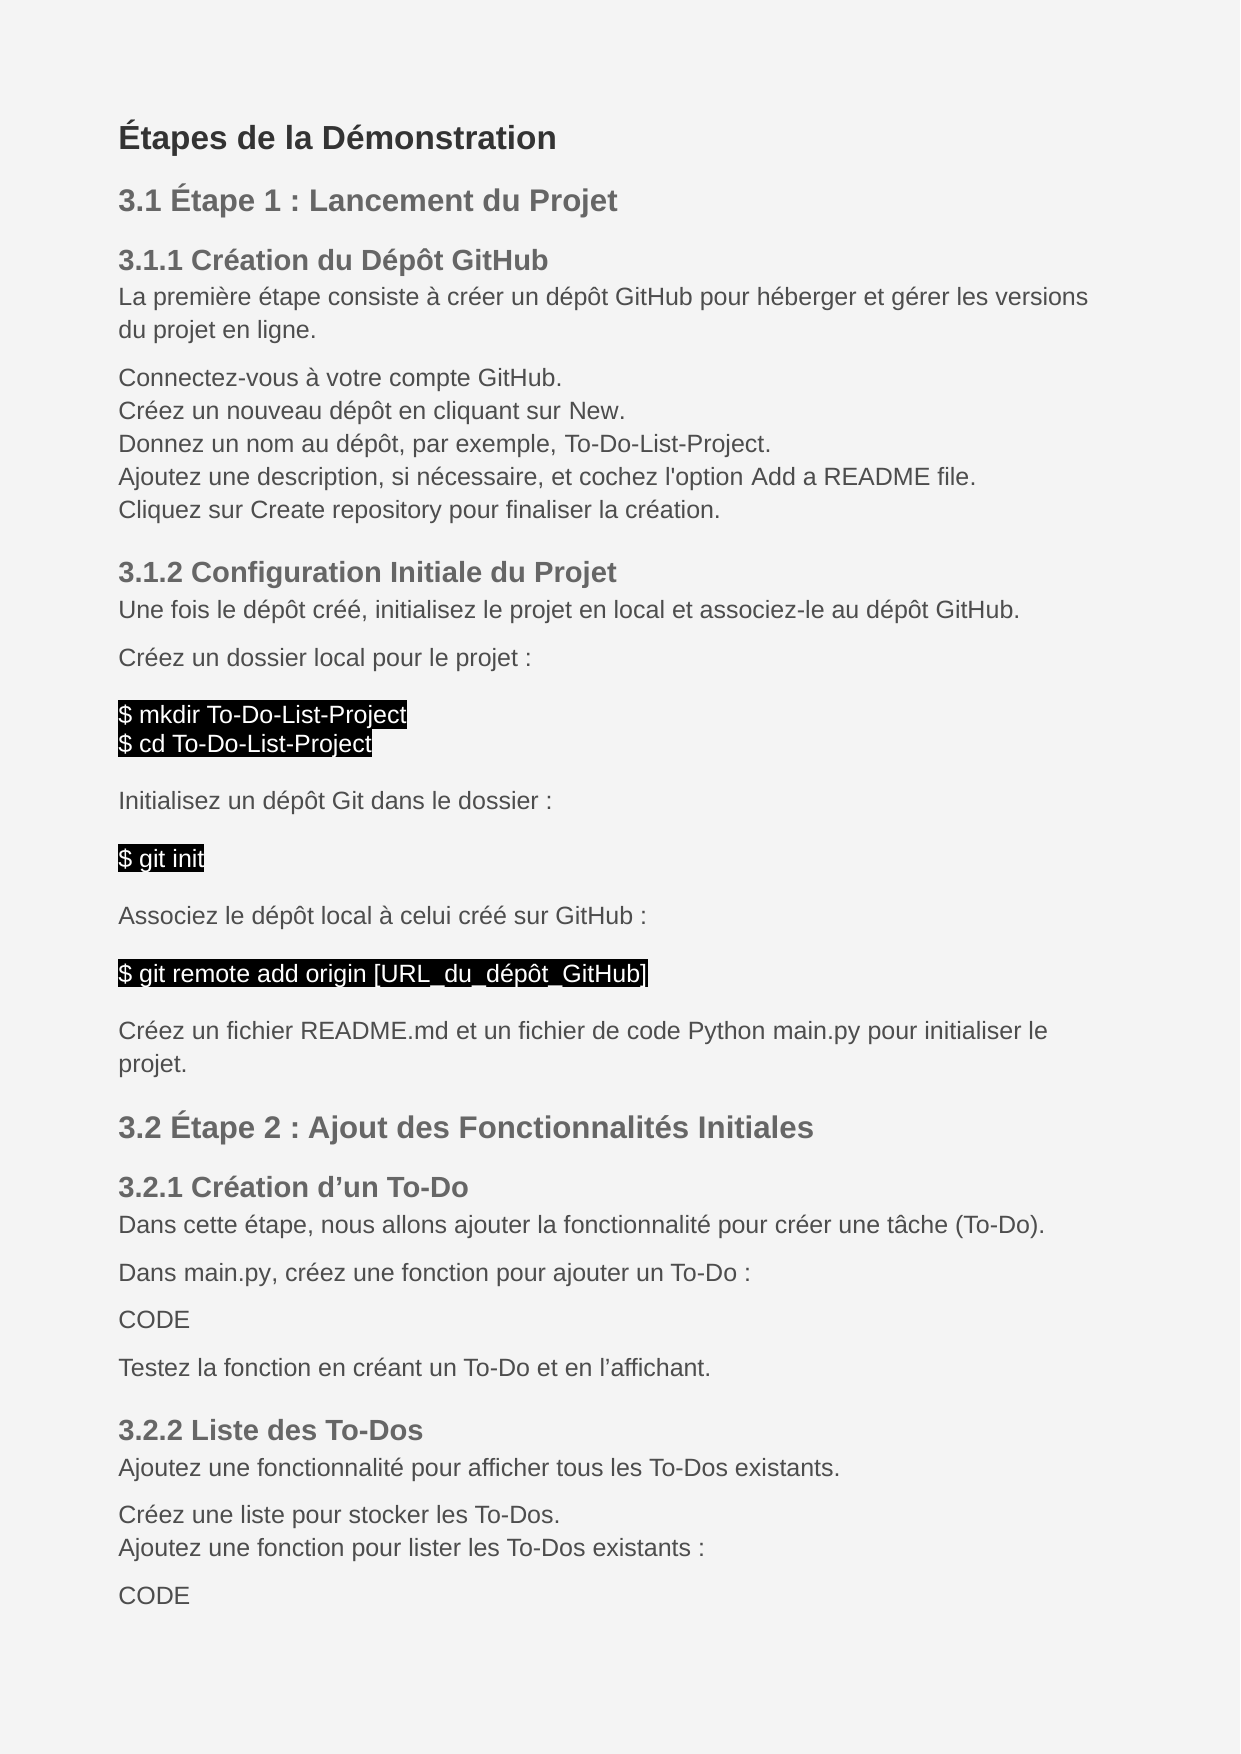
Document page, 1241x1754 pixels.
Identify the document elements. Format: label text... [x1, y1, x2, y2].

text La première étape consiste à créer un dépôt GitHub pour héberger et gérer les versions du projet en ligne. [118, 282, 1122, 344]
text $ git remote add origin [URL_du_dépôt_GitHub] [118, 959, 1122, 987]
text CODE [118, 1305, 1122, 1334]
text Initialisez un dépôt Git dans le dossier : [118, 786, 1122, 815]
text Dans main.py, créez une fonction pour ajouter un To-Do : [118, 1258, 1122, 1286]
text $ mkdir To-Do-List-Project [118, 700, 1122, 729]
subtitle 3.2 Étape 2 : Ajout des Fonctionnalités Initiales [118, 1109, 1122, 1145]
text CODE [118, 1581, 1122, 1610]
subtitle 3.2.1 Création d’un To-Do [118, 1170, 1122, 1204]
subtitle Étapes de la Démonstration [118, 118, 1122, 157]
subtitle 3.1 Étape 1 : Lancement du Projet [118, 182, 1122, 217]
text Associez le dépôt local à celui créé sur GitHub : [118, 901, 1122, 930]
subtitle 3.2.2 Liste des To-Dos [118, 1413, 1122, 1447]
text Ajoutez une description, si nécessaire, et cochez l'option Add a README file. [118, 462, 1122, 491]
text Cliquez sur Create repository pour finaliser la création. [118, 495, 1122, 524]
text Créez un fichier README.md et un fichier de code Python main.py pour initialiser le projet. [118, 1016, 1122, 1078]
text $ cd To-Do-List-Project [118, 729, 1122, 757]
text Ajoutez une fonctionnalité pour afficher tous les To-Dos existants. [118, 1453, 1122, 1482]
text Donnez un nom au dépôt, par exemple, To-Do-List-Project. [118, 429, 1122, 458]
subtitle 3.1.1 Création du Dépôt GitHub [118, 242, 1122, 276]
text Créez un nouveau dépôt en cliquant sur New. [118, 396, 1122, 425]
text Testez la fonction en créant un To-Do et en l’affichant. [118, 1353, 1122, 1382]
text $ git init [118, 844, 1122, 872]
text Créez une liste pour stocker les To-Dos. [118, 1500, 1122, 1529]
subtitle 3.1.2 Configuration Initiale du Projet [118, 555, 1122, 589]
text Une fois le dépôt créé, initialisez le projet en local et associez-le au dépôt GitHub. [118, 595, 1122, 624]
text Connectez-vous à votre compte GitHub. [118, 363, 1122, 392]
text Ajoutez une fonction pour lister les To-Dos existants : [118, 1533, 1122, 1562]
text Dans cette étape, nous allons ajouter la fonctionnalité pour créer une tâche (To-Do). [118, 1210, 1122, 1239]
text Créez un dossier local pour le projet : [118, 642, 1122, 671]
